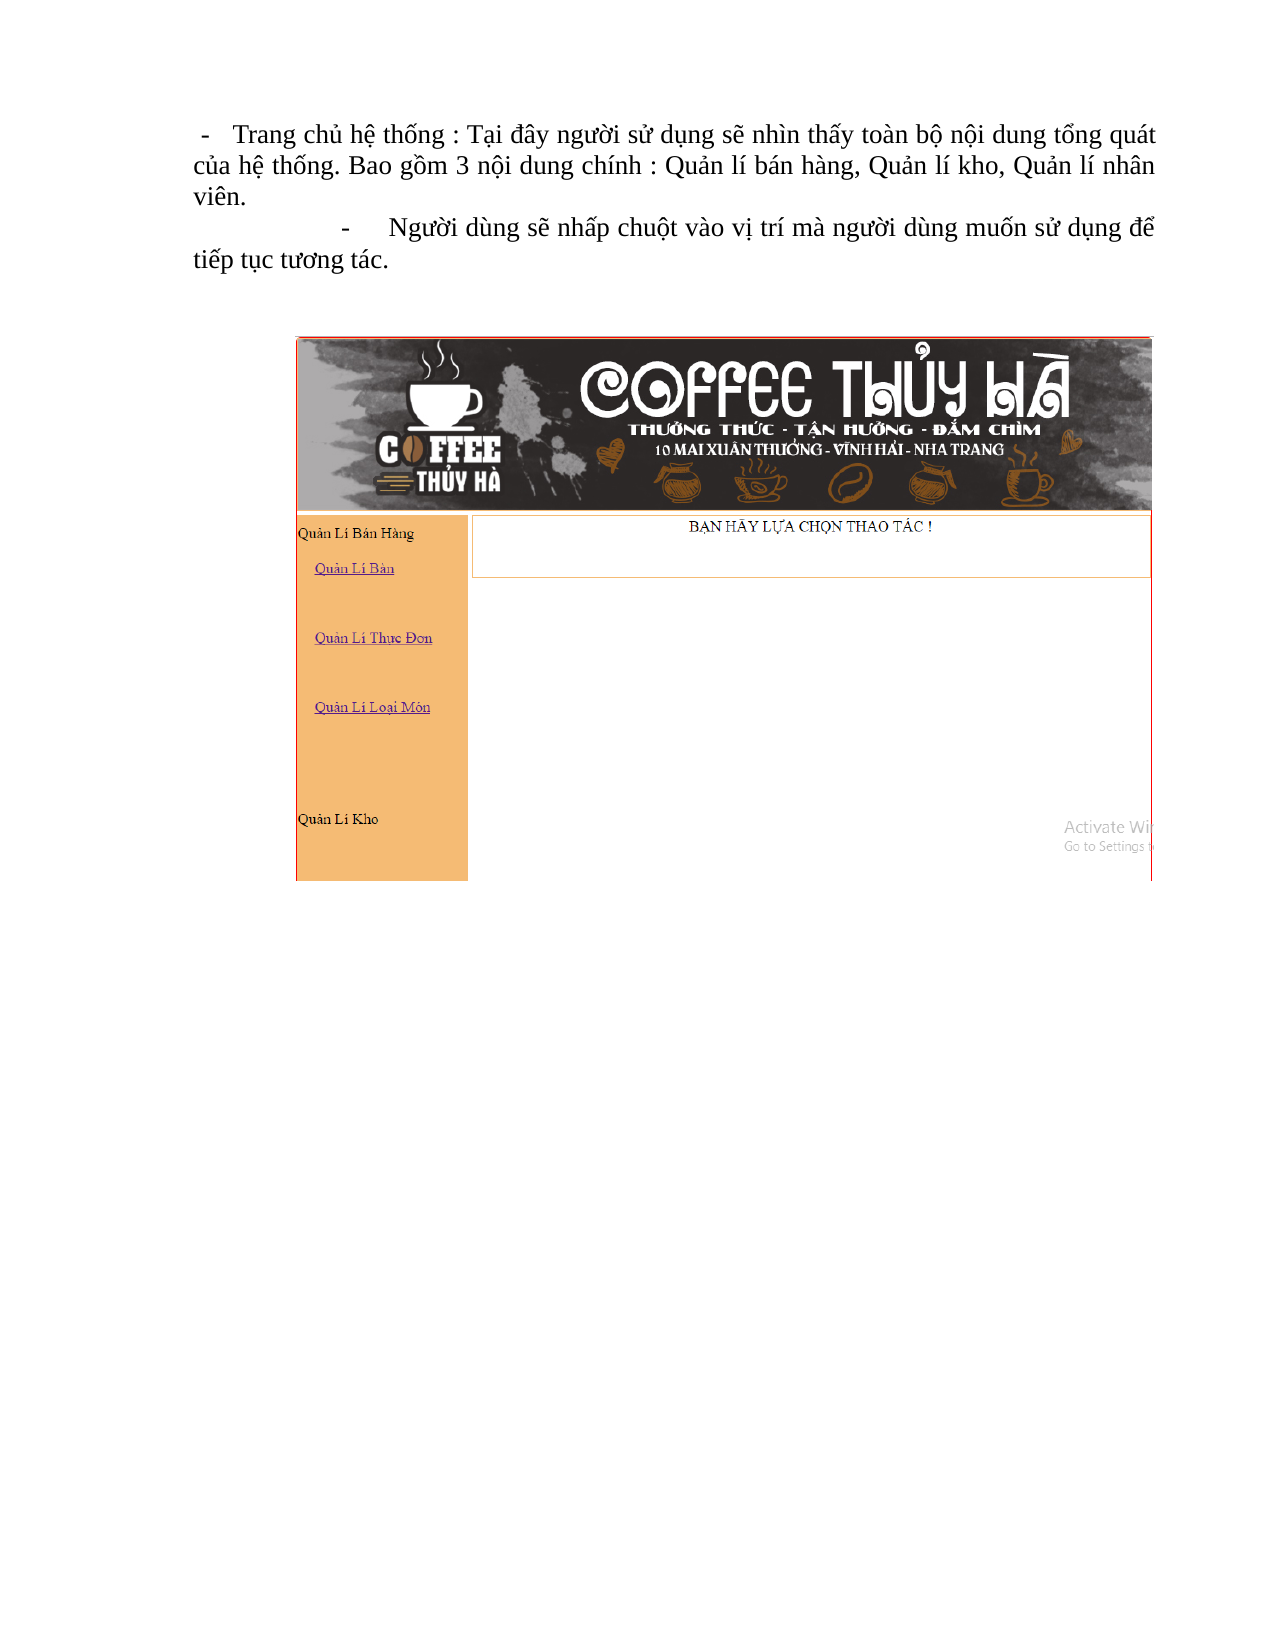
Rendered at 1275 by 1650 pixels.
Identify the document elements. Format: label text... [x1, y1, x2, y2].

text - Người dùng sẽ nhấp chuột vào vị trí mà người dùng muốn sử dụng để tiếp tục tương tác. [193, 212, 1157, 274]
text - Trang chủ hệ thống : Tại đây người sử dụng sẽ nhìn thấy toàn bộ nội dung tổng quát của hệ thống. Bao gồm 3 nội dung chính : Quản lí bán hàng, Quản lí kho, Quản lí nhân viên. [193, 118, 1157, 212]
picture [295, 336, 1154, 881]
